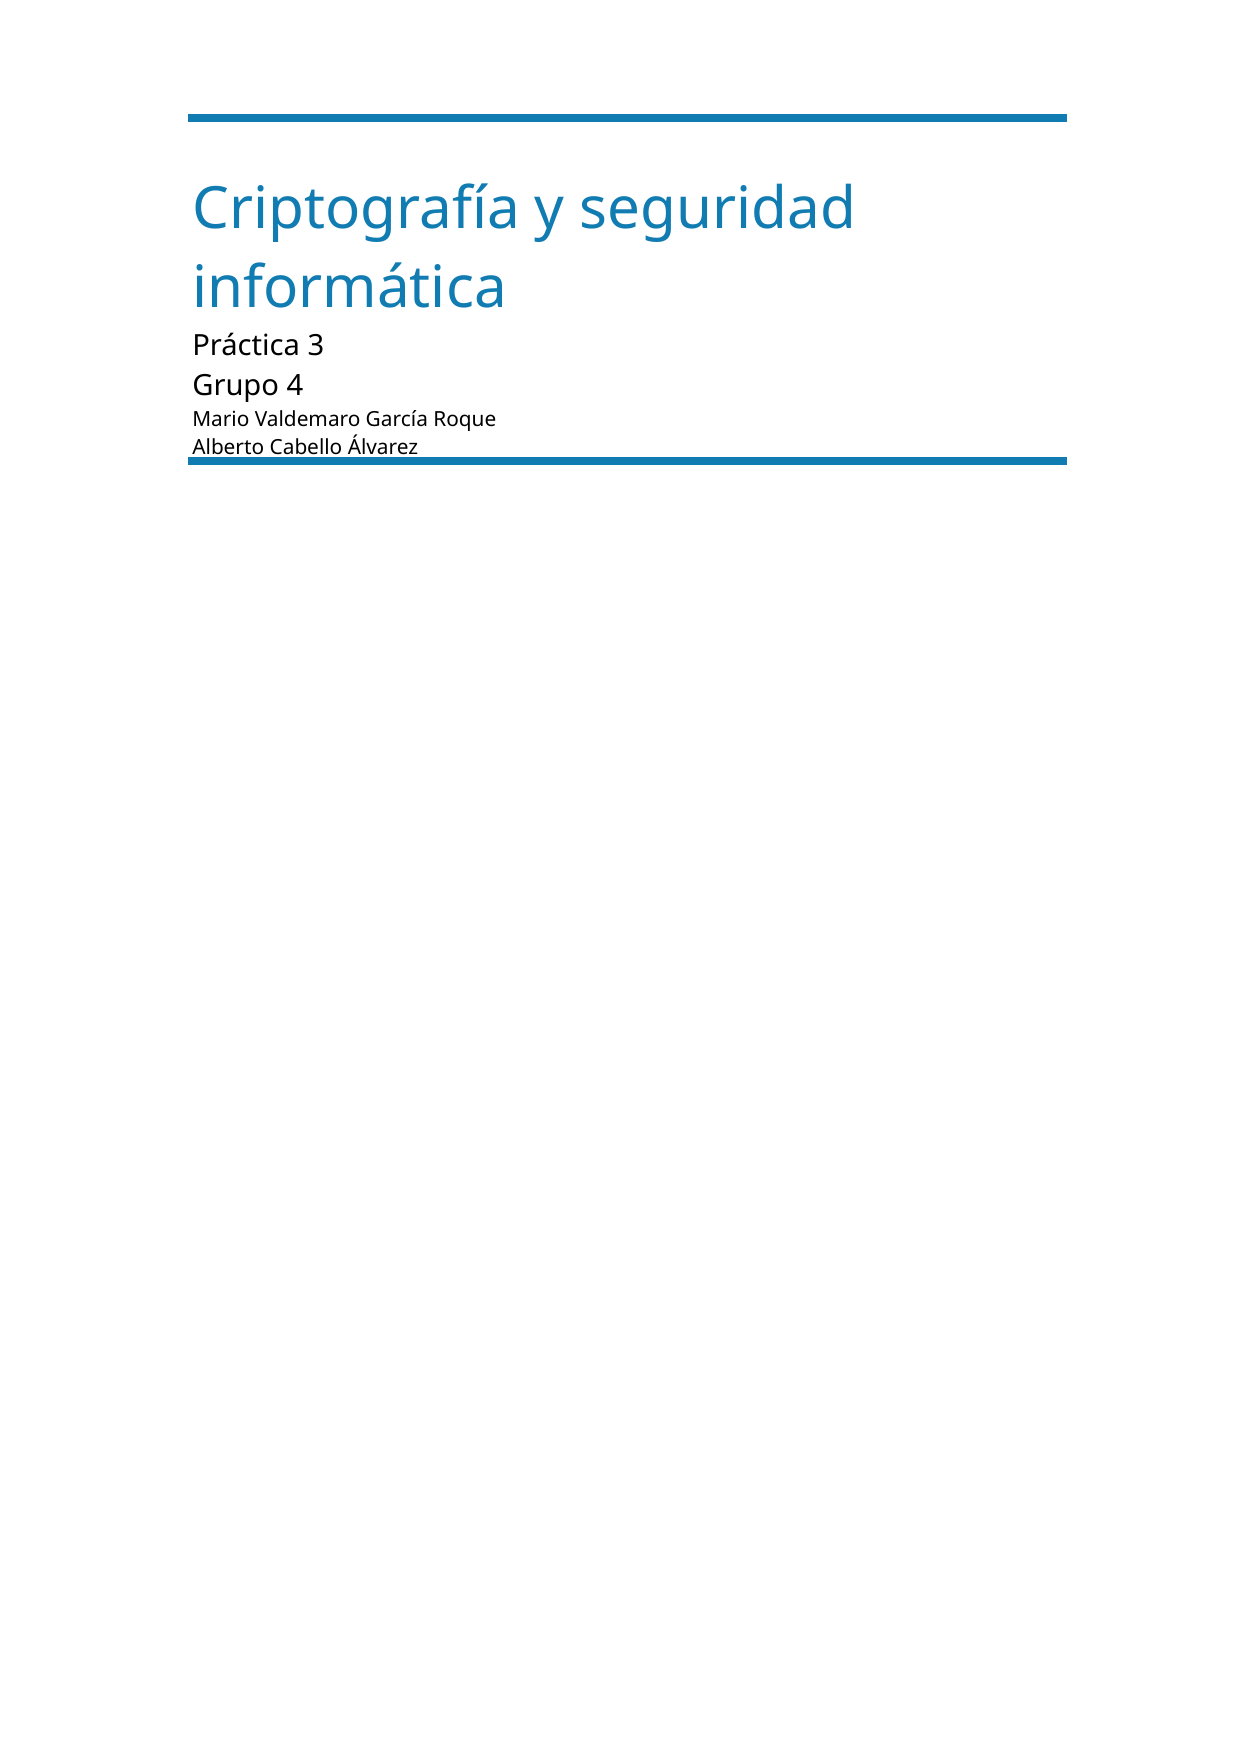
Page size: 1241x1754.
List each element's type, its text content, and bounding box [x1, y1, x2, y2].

text Mario Valdemaro García Roque [192, 404, 1064, 432]
text Grupo 4 [192, 364, 1064, 404]
text Práctica 3 [192, 325, 1064, 364]
title Criptografía y seguridad [192, 166, 1064, 245]
text Alberto Cabello Álvarez [192, 432, 1064, 457]
title informática [192, 245, 1064, 325]
